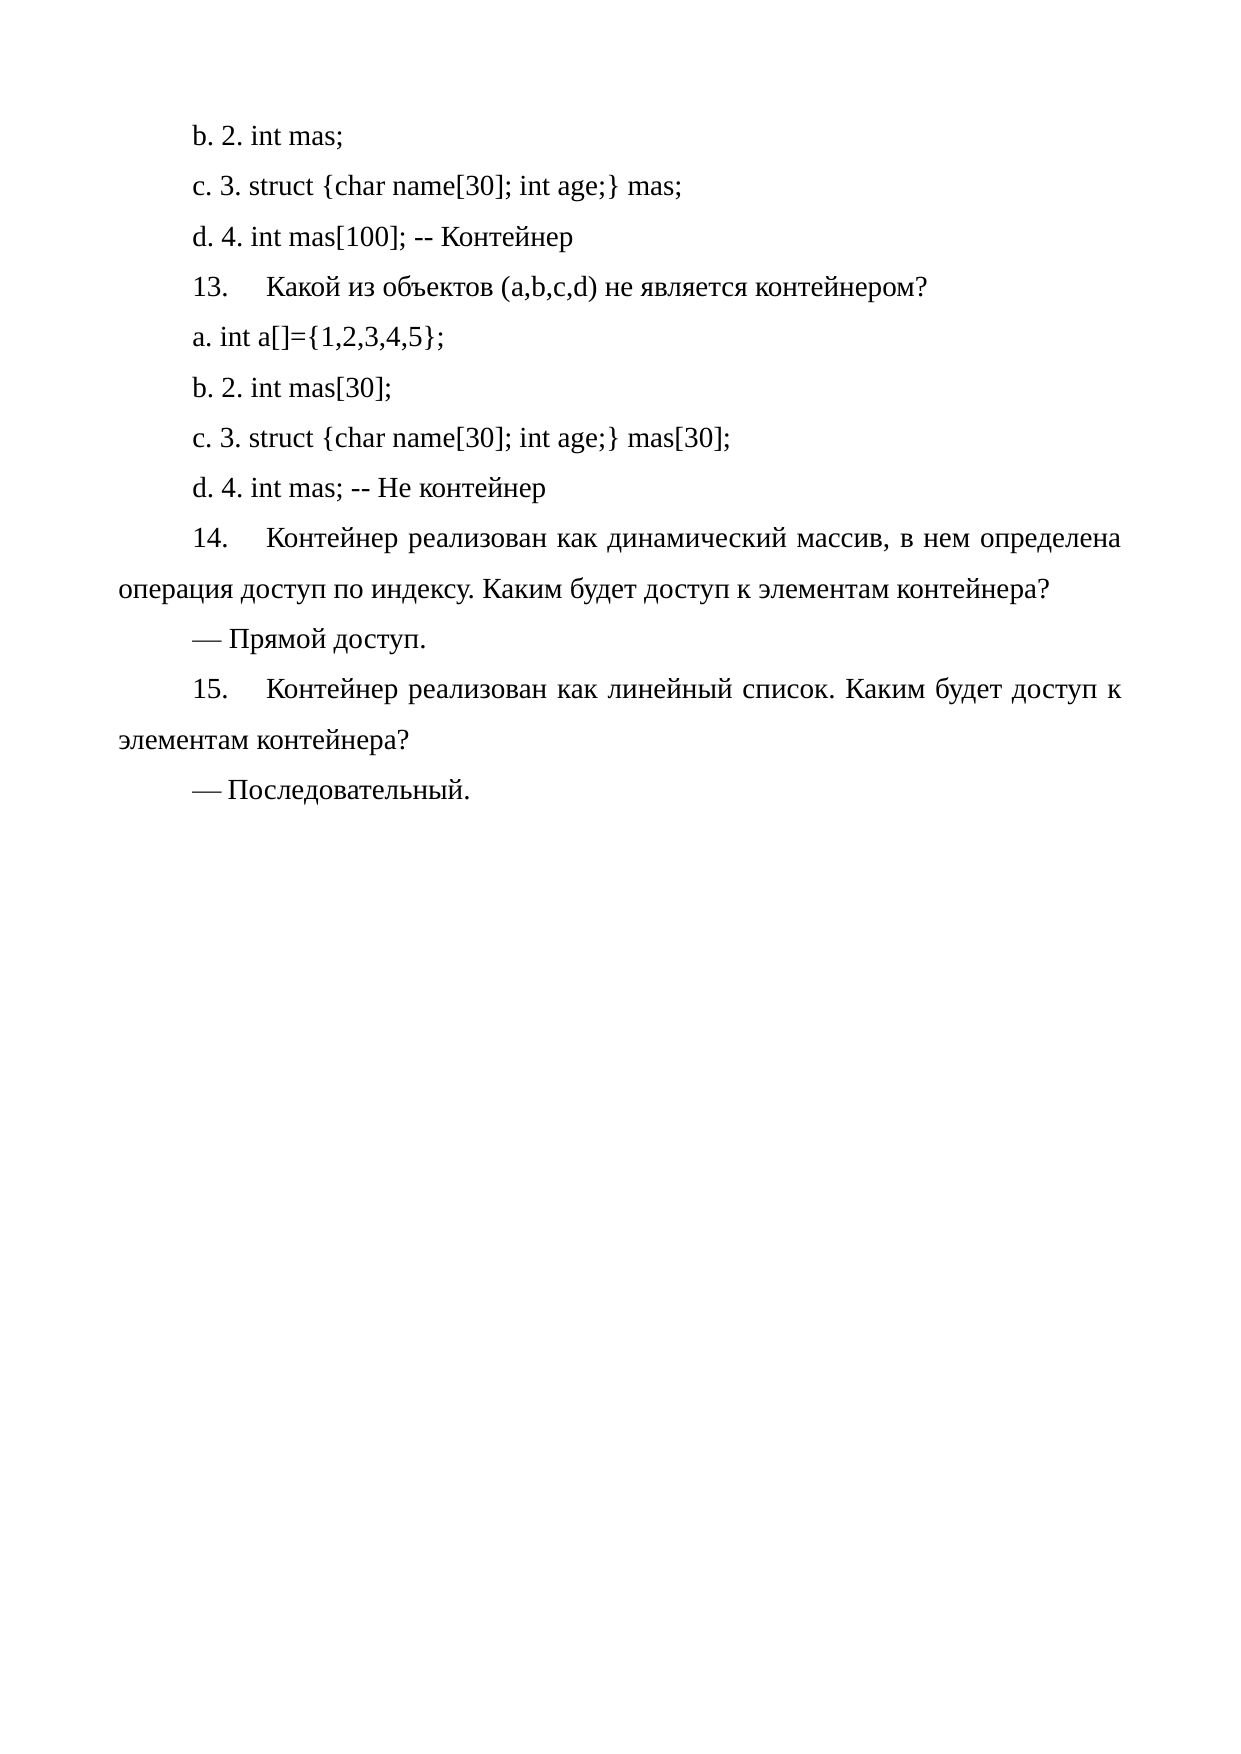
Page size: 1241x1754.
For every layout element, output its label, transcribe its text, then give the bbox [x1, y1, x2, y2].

text a. int a[]={1,2,3,4,5}; [118, 319, 1122, 353]
text b. 2. int mas[30]; [118, 370, 1122, 403]
text d. 4. int mas[100]; -- Контейнер [118, 219, 1122, 252]
text d. 4. int mas; -- Не контейнер [118, 470, 1122, 504]
list Какой из объектов (a,b,c,d) не является контейнером? [118, 269, 1122, 303]
list Контейнер реализован как динамический массив, в нем определена операция доступ по индексу. Каким будет доступ к элементам контейнера? [118, 521, 1122, 604]
text c. 3. struct {char name[30]; int age;} mas; [118, 168, 1122, 202]
text c. 3. struct {char name[30]; int age;} mas[30]; [118, 420, 1122, 453]
text — Прямой доступ. [118, 621, 1122, 655]
list Контейнер реализован как линейный список. Каким будет доступ к элементам контейнера? [118, 672, 1122, 755]
text — Последовательный. [118, 772, 1122, 806]
text b. 2. int mas; [118, 118, 1122, 152]
